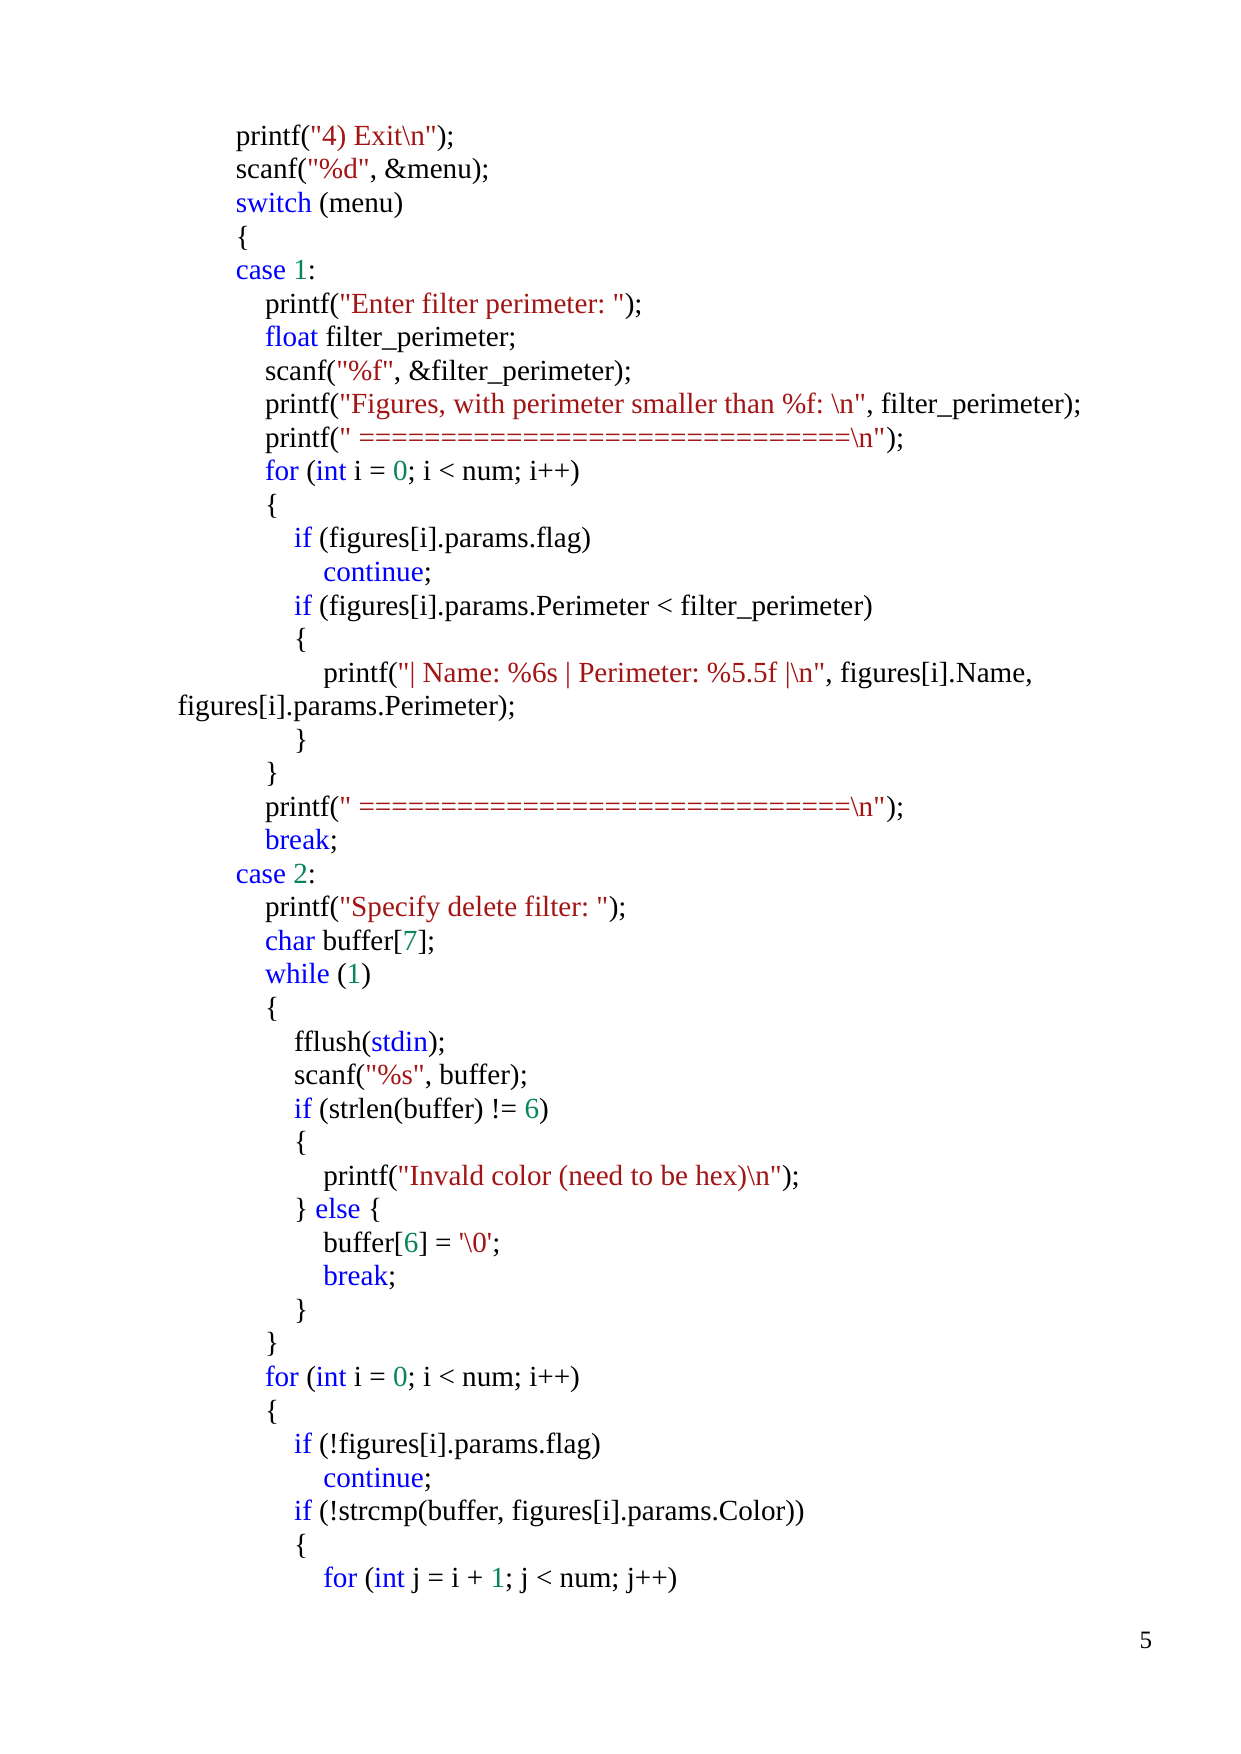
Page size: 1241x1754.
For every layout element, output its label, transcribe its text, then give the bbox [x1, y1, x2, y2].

text } [177, 1326, 1152, 1359]
text continue; [177, 554, 1152, 588]
text printf("Invald color (need to be hex)\n"); [177, 1158, 1152, 1191]
text fflush(stdin); [177, 1024, 1152, 1057]
text scanf("%s", buffer); [177, 1057, 1152, 1091]
text { [177, 219, 1152, 252]
text break; [177, 1258, 1152, 1292]
text } else { [177, 1191, 1152, 1225]
text if (figures[i].params.flag) [177, 521, 1152, 554]
text printf(" ==============================\n"); [177, 420, 1152, 453]
text for (int j = i + 1; j < num; j++) [177, 1560, 1152, 1594]
text { [177, 487, 1152, 521]
text printf("Enter filter perimeter: "); [177, 286, 1152, 319]
text printf("4) Exit\n"); [177, 118, 1152, 152]
text if (figures[i].params.Perimeter < filter_perimeter) [177, 588, 1152, 621]
text float filter_perimeter; [177, 319, 1152, 353]
text printf("| Name: %6s | Perimeter: %5.5f |\n", figures[i].Name, figures[i].params.Perimeter); [177, 655, 1152, 722]
text for (int i = 0; i < num; i++) [177, 453, 1152, 487]
text case 2: [177, 856, 1152, 889]
text } [177, 755, 1152, 789]
text if (strlen(buffer) != 6) [177, 1091, 1152, 1124]
text { [177, 1393, 1152, 1426]
text for (int i = 0; i < num; i++) [177, 1359, 1152, 1393]
text while (1) [177, 957, 1152, 990]
text if (!figures[i].params.flag) [177, 1426, 1152, 1460]
text } [177, 722, 1152, 755]
text { [177, 1124, 1152, 1158]
text scanf("%f", &filter_perimeter); [177, 353, 1152, 386]
text { [177, 1527, 1152, 1560]
text break; [177, 822, 1152, 856]
text printf(" ==============================\n"); [177, 789, 1152, 822]
text printf("Specify delete filter: "); [177, 889, 1152, 923]
text continue; [177, 1460, 1152, 1493]
text } [177, 1292, 1152, 1326]
text scanf("%d", &menu); [177, 152, 1152, 185]
text switch (menu) [177, 185, 1152, 219]
text case 1: [177, 252, 1152, 286]
text { [177, 990, 1152, 1024]
text buffer[6] = '\0'; [177, 1225, 1152, 1258]
text char buffer[7]; [177, 923, 1152, 957]
text printf("Figures, with perimeter smaller than %f: \n", filter_perimeter); [177, 386, 1152, 420]
text { [177, 621, 1152, 655]
text if (!strcmp(buffer, figures[i].params.Color)) [177, 1493, 1152, 1527]
